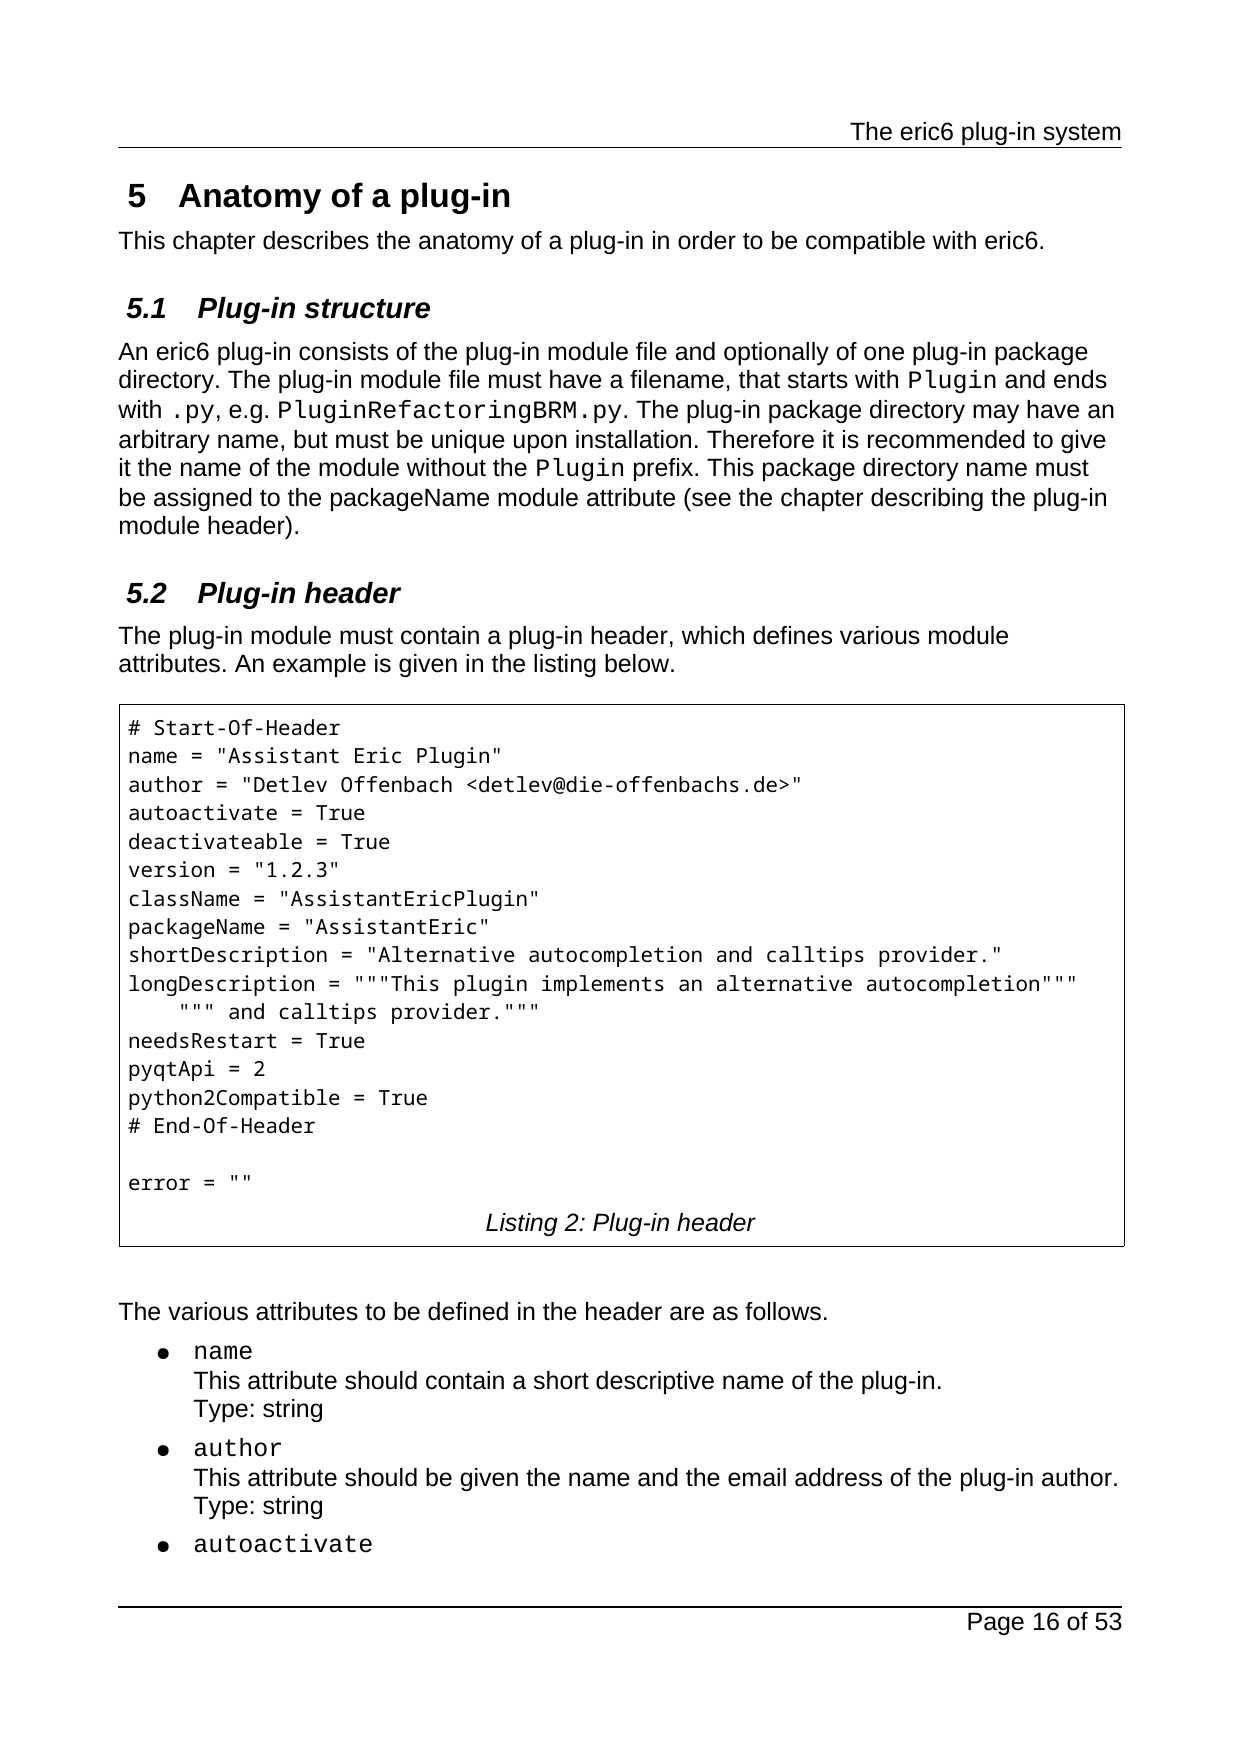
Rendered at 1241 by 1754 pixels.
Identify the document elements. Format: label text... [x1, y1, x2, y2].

list author = "Detlev Offenbach <detlev@die-offenbachs.de>" [128, 770, 1115, 798]
list author This attribute should be given the name and the email address of the plug-in author. Type: string [156, 1435, 1122, 1519]
list pyqtApi = 2 [128, 1054, 1115, 1083]
list """ and calltips provider.""" [128, 997, 1115, 1026]
list autoactivate = True [128, 798, 1115, 827]
text The various attributes to be defined in the header are as follows. [118, 1298, 1122, 1326]
subtitle Plug-in header [118, 577, 1122, 610]
text The plug-in module must contain a plug-in header, which defines various module attributes. An example is given in the listing below. [118, 622, 1122, 678]
list needsRestart = True [128, 1026, 1115, 1054]
text This chapter describes the anatomy of a plug-in in order to be compatible with eric6. [118, 227, 1122, 255]
list longDescription = """This plugin implements an alternative autocompletion""" [128, 969, 1115, 997]
list # End-Of-Header [128, 1111, 1115, 1139]
list name This attribute should contain a short descriptive name of the plug-in. Type: string [156, 1338, 1122, 1423]
list error = "" [128, 1168, 1115, 1196]
list deactivateable = True [128, 827, 1115, 855]
list className = "AssistantEricPlugin" [128, 884, 1115, 912]
text An eric6 plug-in consists of the plug-in module file and optionally of one plug-in package directory. The plug-in module file must have a filename, that starts with Plugin and ends with .py, e.g. PluginRefactoringBRM.py. The plug-in package directory may have an arbitrary name, but must be unique upon installation. Therefore it is recommended to give it the name of the module without the Plugin prefix. This package directory name must be assigned to the packageName module attribute (see the chapter describing the plug-in module header). [118, 338, 1122, 539]
subtitle Anatomy of a plug-in [118, 177, 1122, 214]
list Listing 2: Plug-in header [128, 1209, 1115, 1237]
list shortDescription = "Alternative autocompletion and calltips provider." [128, 941, 1115, 969]
subtitle Plug-in structure [118, 292, 1122, 325]
list name = "Assistant Eric Plugin" [128, 741, 1115, 770]
list autoactivate [156, 1532, 1122, 1560]
list version = "1.2.3" [128, 855, 1115, 884]
list # Start-Of-Header [128, 713, 1115, 741]
list python2Compatible = True [128, 1083, 1115, 1111]
list packageName = "AssistantEric" [128, 912, 1115, 941]
